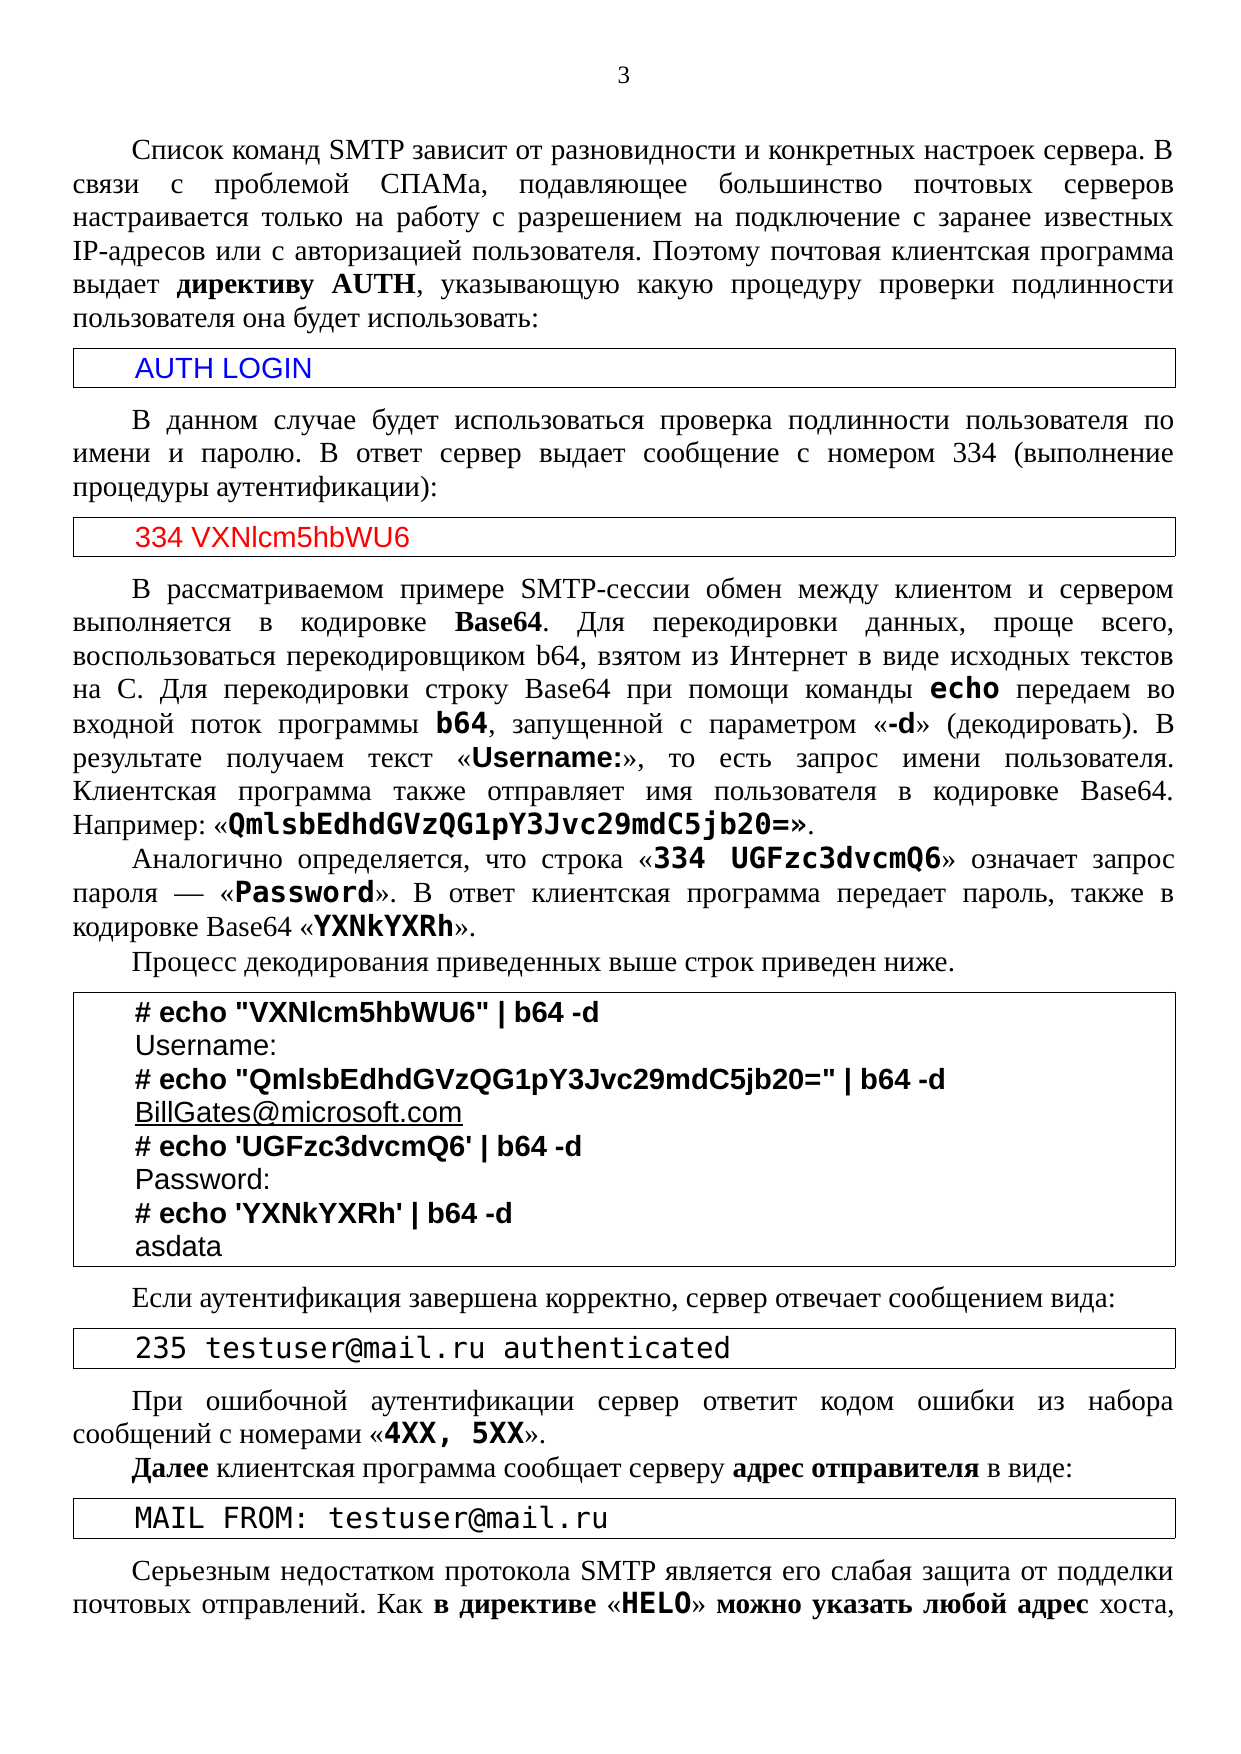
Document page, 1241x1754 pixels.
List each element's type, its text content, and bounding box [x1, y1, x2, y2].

text MAIL FROM: testuser@mail.ru [74, 1499, 1175, 1538]
text # echo 'UGFzc3dvcmQ6' | b64 -d [74, 1126, 1175, 1159]
text # echo "QmlsbEdhdGVzQG1pY3Jvc29mdC5jb20=" | b64 -d [74, 1059, 1175, 1092]
text AUTH LOGIN [74, 349, 1175, 387]
text В данном случае будет использоваться проверка подлинности пользователя по имени и паролю. В ответ сервер выдает сообщение c номером 334 (выполнение процедуры аутентификации): [72, 402, 1175, 502]
text # echo "VXNlcm5hbWU6" | b64 -d [74, 993, 1175, 1025]
text Процесс декодирования приведенных выше строк приведен ниже. [72, 944, 1175, 977]
text В рассматриваемом примере SMTP-сессии обмен между клиентом и сервером выполняется в кодировке Base64. Для перекодировки данных, проще всего, воспользоваться перекодировщиком b64, взятом из Интернет в виде исходных текстов на С. Для перекодировки строку Base64 при помощи команды echo передаем во входной поток программы b64, запущенной с параметром «-d» (декодировать). В результате получаем текст «Username:», то есть запрос имени пользователя. Клиентская программа также отправляет имя пользователя в кодировке Base64. Например: «QmlsbEdhdGVzQG1pY3Jvc29mdC5jb20=». [72, 571, 1175, 841]
text Username: [74, 1025, 1175, 1059]
text # echo 'YXNkYXRh' | b64 -d [74, 1193, 1175, 1226]
text Аналогично определяется, что строка «334 UGFzc3dvcmQ6» означает запрос пароля — «Password». В ответ клиентская программа передает пароль, также в кодировке Base64 «YXNkYXRh». [72, 841, 1175, 944]
text Список команд SMTP зависит от разновидности и конкретных настроек сервера. В связи с проблемой СПАМа, подавляющее большинство почтовых серверов настраивается только на работу с разрешением на подключение с заранее известных IP‑адресов или с авторизацией пользователя. Поэтому почтовая клиентская программа выдает директиву AUTH, указывающую какую процедуру проверки подлинности пользователя она будет использовать: [72, 132, 1175, 333]
text 235 testuser@mail.ru authenticated [74, 1329, 1175, 1368]
text 334 VXNlcm5hbWU6 [74, 518, 1175, 556]
text Далее клиентская программа сообщает серверу адрес отправителя в виде: [72, 1450, 1175, 1484]
text BillGates@microsoft.com [74, 1092, 1175, 1126]
text Серьезным недостатком протокола SMTP является его слабая защита от подделки почтовых отправлений. Как в директиве «HELO» можно указать любой адрес хоста, [72, 1553, 1175, 1620]
text Если аутентификация завершена корректно, сервер отвечает сообщением вида: [72, 1280, 1175, 1314]
text При ошибочной аутентификации сервер ответит кодом ошибки из набора сообщений с номерами «4ХХ, 5ХХ». [72, 1383, 1175, 1450]
text Password: [74, 1159, 1175, 1193]
text asdata [74, 1226, 1175, 1266]
